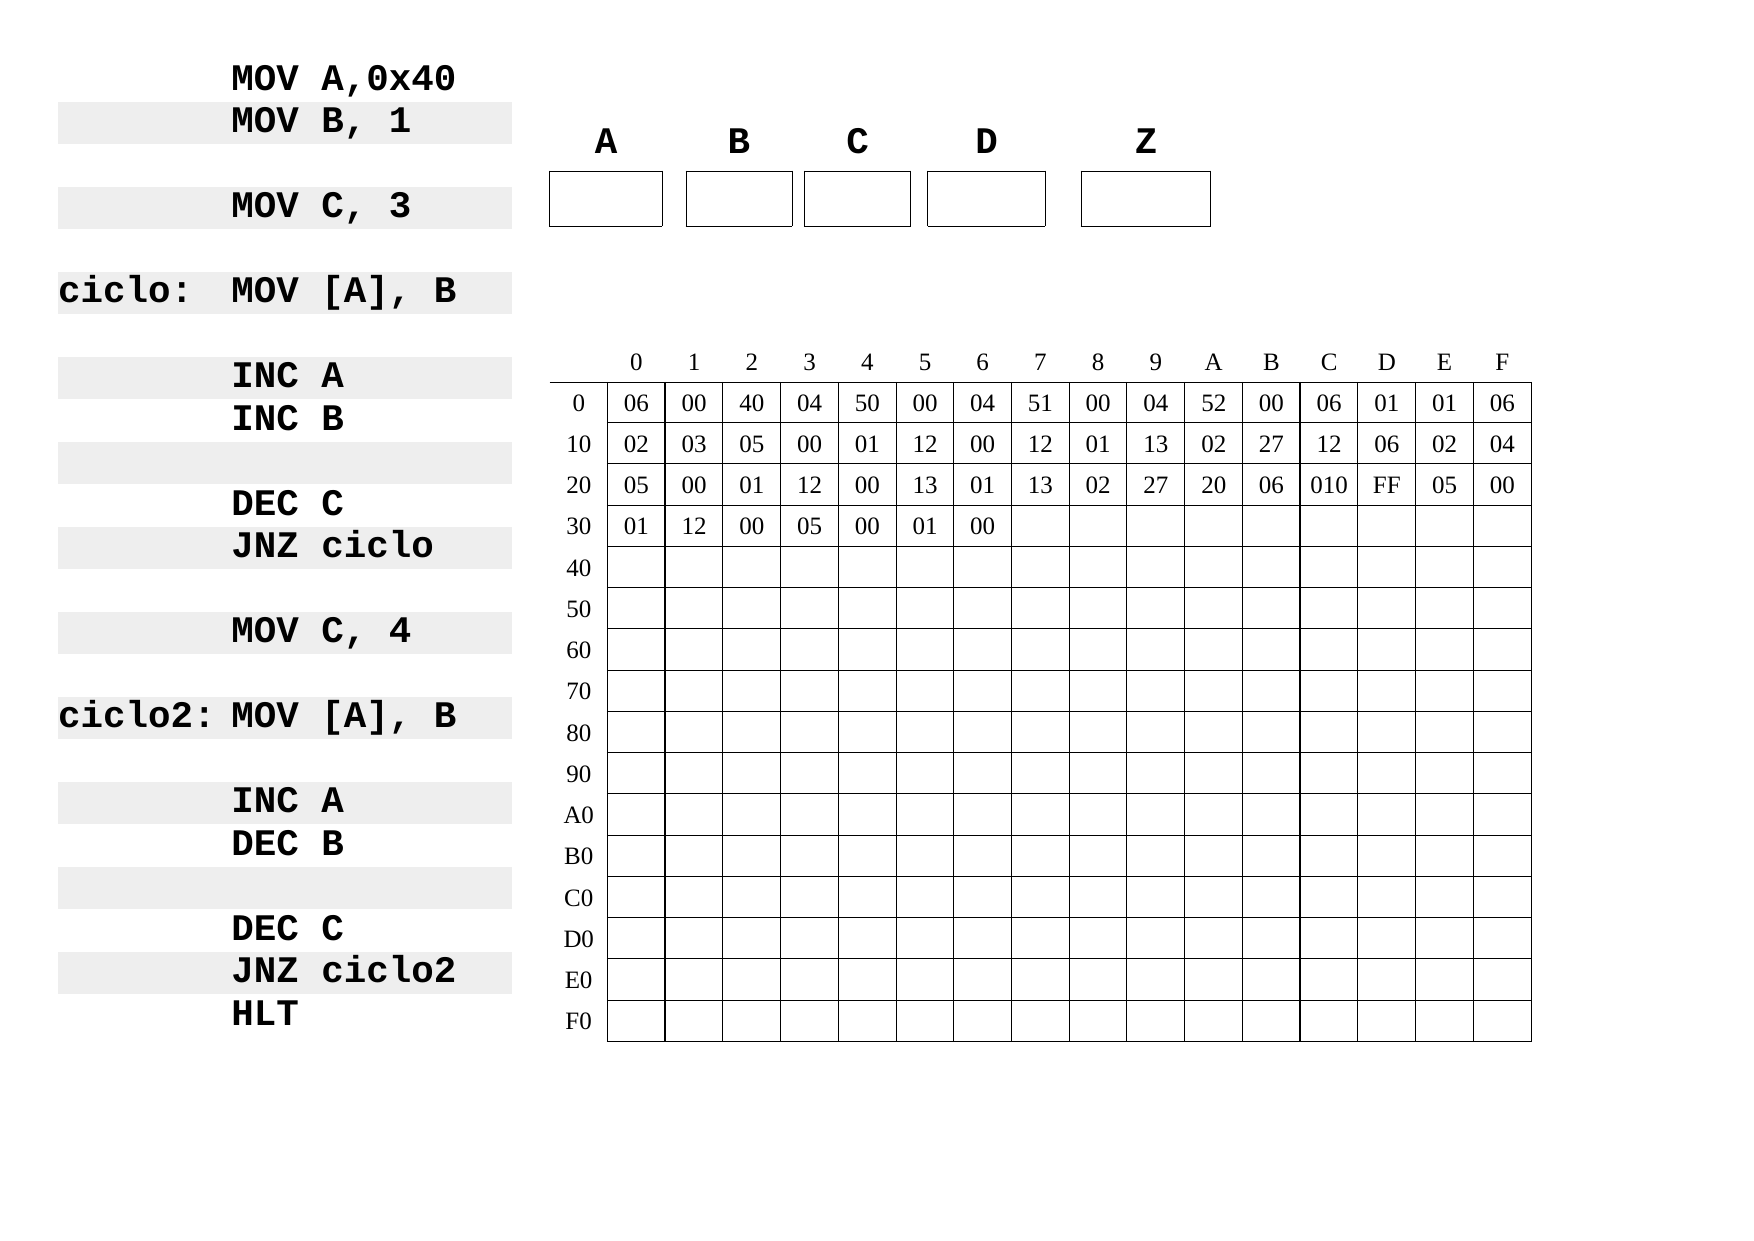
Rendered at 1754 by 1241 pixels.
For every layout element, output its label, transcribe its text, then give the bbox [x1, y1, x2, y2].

table_header 7 [1011, 342, 1069, 382]
table_cell [839, 794, 896, 834]
table_cell 01 [608, 506, 664, 546]
table_cell [1474, 506, 1531, 546]
table_cell 06 [608, 383, 664, 422]
table_cell [608, 918, 664, 958]
table_cell 52 [1185, 383, 1242, 422]
table_cell 01 [897, 506, 953, 546]
table_cell [1474, 753, 1531, 793]
table_cell [1185, 794, 1242, 834]
table_cell [608, 712, 664, 752]
table_cell [805, 172, 910, 226]
table_cell [1358, 794, 1415, 834]
table_header [662, 117, 686, 171]
table_cell [608, 547, 664, 587]
table_cell [1416, 959, 1473, 999]
table_cell [1012, 671, 1069, 711]
table_cell [1301, 918, 1357, 958]
table_cell 70 [550, 670, 607, 711]
table_cell [1127, 794, 1184, 834]
table_cell [897, 629, 953, 669]
table_cell 04 [954, 383, 1011, 422]
table_cell [897, 588, 953, 628]
table_cell [1474, 629, 1531, 669]
table_cell [663, 171, 686, 226]
table_cell [954, 794, 1011, 834]
table_cell [839, 836, 896, 876]
table_header D [928, 117, 1045, 171]
table_cell 50 [839, 383, 896, 422]
table_cell 010 [1301, 464, 1357, 504]
table_cell [58, 569, 512, 612]
table_cell [1070, 794, 1126, 834]
table_cell 80 [550, 711, 607, 752]
table_cell [954, 588, 1011, 628]
table_cell [897, 959, 953, 999]
table_cell [839, 959, 896, 999]
table_cell [911, 171, 927, 226]
table_header 1 [665, 342, 723, 382]
table_cell [550, 172, 662, 226]
table_cell 12 [897, 423, 953, 463]
table_cell [1070, 671, 1126, 711]
table_cell [954, 547, 1011, 587]
table_cell 13 [1012, 464, 1069, 504]
table_cell [1243, 671, 1299, 711]
table_cell [1301, 753, 1357, 793]
table_cell [954, 671, 1011, 711]
table_cell [723, 671, 780, 711]
table_cell [1243, 836, 1299, 876]
table_cell [1243, 506, 1299, 546]
table_cell 10 [550, 422, 607, 463]
table_cell [781, 836, 838, 876]
table_cell 00 [1243, 383, 1299, 422]
table_cell [1243, 959, 1299, 999]
table_header E [1415, 342, 1473, 382]
table_cell [1185, 588, 1242, 628]
table_cell [1416, 794, 1473, 834]
table_cell [1358, 588, 1415, 628]
table_cell [1358, 712, 1415, 752]
table_cell 01 [839, 423, 896, 463]
table_cell [954, 959, 1011, 999]
table_cell [1070, 836, 1126, 876]
table_cell 12 [1301, 423, 1357, 463]
table_cell [1185, 712, 1242, 752]
table_cell 06 [1301, 383, 1357, 422]
table_cell 40 [723, 383, 780, 422]
table_cell [1185, 1001, 1242, 1041]
table_cell [1474, 712, 1531, 752]
table_cell [1127, 836, 1184, 876]
table_cell [1416, 753, 1473, 793]
table_cell [839, 1001, 896, 1041]
table_cell [1127, 671, 1184, 711]
table_cell [1070, 753, 1126, 793]
table_header C [804, 117, 911, 171]
table_cell [839, 588, 896, 628]
table_cell 02 [608, 423, 664, 463]
table_cell [1358, 671, 1415, 711]
table_cell [666, 959, 722, 999]
table_cell [781, 918, 838, 958]
table_cell [781, 629, 838, 669]
table_cell [723, 753, 780, 793]
table_cell [1301, 959, 1357, 999]
table_cell 00 [723, 506, 780, 546]
table_cell [839, 671, 896, 711]
table_cell [1301, 671, 1357, 711]
table_cell [608, 836, 664, 876]
table_cell [1358, 629, 1415, 669]
table_header 0 [607, 342, 665, 382]
table_cell [954, 712, 1011, 752]
table_cell 06 [1243, 464, 1299, 504]
table_cell [1070, 506, 1126, 546]
table_cell [1243, 794, 1299, 834]
table_header D [1358, 342, 1415, 382]
table_cell [1082, 172, 1210, 226]
table_header A [1185, 342, 1242, 382]
table_cell [608, 794, 664, 834]
table_cell [723, 588, 780, 628]
table_cell [897, 547, 953, 587]
table_cell [1185, 506, 1242, 546]
table_cell [1070, 547, 1126, 587]
table_cell 05 [781, 506, 838, 546]
table_cell [723, 836, 780, 876]
table_cell 27 [1127, 464, 1184, 504]
table_cell [781, 588, 838, 628]
table_cell [1301, 836, 1357, 876]
table_cell 05 [608, 464, 664, 504]
table_cell [839, 629, 896, 669]
table_cell [723, 1001, 780, 1041]
table_cell [1416, 629, 1473, 669]
table_cell [1243, 918, 1299, 958]
table_cell [608, 753, 664, 793]
table_cell [723, 547, 780, 587]
table_cell [1416, 877, 1473, 917]
table_header [1045, 117, 1064, 171]
table_cell [1070, 588, 1126, 628]
table_cell [1358, 836, 1415, 876]
table_cell [1185, 547, 1242, 587]
table_cell [1185, 671, 1242, 711]
table_cell [1185, 629, 1242, 669]
table_cell [723, 959, 780, 999]
table_cell [1474, 588, 1531, 628]
table_cell [781, 753, 838, 793]
table_cell 00 [839, 464, 896, 504]
table_cell FF [1358, 464, 1415, 504]
table_cell 01 [1358, 383, 1415, 422]
table_cell [666, 918, 722, 958]
table_cell [1301, 877, 1357, 917]
table_cell [1416, 836, 1473, 876]
table_cell [1012, 753, 1069, 793]
table_cell 30 [550, 505, 607, 546]
table_cell [687, 172, 792, 226]
table_cell [1012, 506, 1069, 546]
table_cell [781, 794, 838, 834]
table_cell [954, 836, 1011, 876]
table_cell [1416, 506, 1473, 546]
table_cell [897, 1001, 953, 1041]
table_cell [954, 629, 1011, 669]
table_cell [839, 753, 896, 793]
table_cell [781, 547, 838, 587]
table_cell 01 [1416, 383, 1473, 422]
table_cell [1358, 959, 1415, 999]
table_cell A0 [550, 793, 607, 834]
table_header C [1300, 342, 1358, 382]
table_cell [1358, 918, 1415, 958]
table_cell [1012, 918, 1069, 958]
table_cell 51 [1012, 383, 1069, 422]
table_cell 01 [1070, 423, 1126, 463]
table_cell 05 [723, 423, 780, 463]
table_cell [897, 753, 953, 793]
table_cell [1416, 671, 1473, 711]
table_cell [1185, 877, 1242, 917]
table_header 8 [1069, 342, 1127, 382]
table_header A [550, 117, 662, 171]
table_header [550, 342, 607, 382]
table_cell [1127, 629, 1184, 669]
table_cell [1243, 712, 1299, 752]
table_header 6 [954, 342, 1011, 382]
table_cell [666, 1001, 722, 1041]
table_cell [954, 1001, 1011, 1041]
table_cell [1243, 547, 1299, 587]
table_cell [954, 918, 1011, 958]
table_cell [608, 629, 664, 669]
table_cell [793, 171, 804, 226]
table_cell 12 [781, 464, 838, 504]
table_cell 06 [1358, 423, 1415, 463]
table_cell [723, 794, 780, 834]
table_cell [1070, 877, 1126, 917]
table_cell [1012, 959, 1069, 999]
table_cell 0 [550, 383, 607, 422]
table_cell [666, 712, 722, 752]
table_cell [897, 836, 953, 876]
table_cell 13 [897, 464, 953, 504]
table_cell [1070, 712, 1126, 752]
table_cell [608, 1001, 664, 1041]
table_cell 00 [1474, 464, 1531, 504]
table_cell F0 [550, 1000, 607, 1041]
table_cell [1358, 547, 1415, 587]
table_header 2 [723, 342, 780, 382]
table_cell [666, 547, 722, 587]
table_cell [723, 712, 780, 752]
table_header 9 [1127, 342, 1184, 382]
table_cell [608, 671, 664, 711]
table_header F [1473, 342, 1531, 382]
table_cell [666, 671, 722, 711]
table_cell [897, 671, 953, 711]
table_cell [1301, 794, 1357, 834]
table_cell 03 [666, 423, 722, 463]
table_cell [666, 836, 722, 876]
table_cell [723, 877, 780, 917]
table_header 4 [838, 342, 896, 382]
table_cell [781, 877, 838, 917]
table_cell [1474, 671, 1531, 711]
table_cell 01 [723, 464, 780, 504]
table_cell [1474, 918, 1531, 958]
table_cell [1070, 629, 1126, 669]
table_cell [1301, 588, 1357, 628]
table_cell [1185, 753, 1242, 793]
table_cell 00 [781, 423, 838, 463]
table_cell [1127, 1001, 1184, 1041]
table_cell [897, 712, 953, 752]
table_cell [1243, 753, 1299, 793]
table_cell [897, 918, 953, 958]
table_cell [1474, 959, 1531, 999]
table_cell [1012, 1001, 1069, 1041]
table_cell [1012, 794, 1069, 834]
table_header [911, 117, 928, 171]
table_header B [686, 117, 792, 171]
table_cell [1301, 712, 1357, 752]
table_cell 02 [1185, 423, 1242, 463]
table_cell [1127, 588, 1184, 628]
table_cell [839, 877, 896, 917]
table_header 3 [780, 342, 838, 382]
table_cell [608, 877, 664, 917]
table_cell [1301, 506, 1357, 546]
table_cell D0 [550, 917, 607, 958]
table_cell [1064, 171, 1081, 226]
table_cell [1301, 1001, 1357, 1041]
table_cell [1416, 1001, 1473, 1041]
table_cell 12 [1012, 423, 1069, 463]
table_cell [666, 794, 722, 834]
table_cell [1474, 547, 1531, 587]
table_cell 27 [1243, 423, 1299, 463]
table_cell [897, 877, 953, 917]
table_cell B0 [550, 835, 607, 876]
table_cell [723, 629, 780, 669]
table_cell [1416, 712, 1473, 752]
table_cell [1127, 877, 1184, 917]
table_cell [1185, 918, 1242, 958]
table_cell 02 [1416, 423, 1473, 463]
table_cell [1301, 629, 1357, 669]
table_cell [1301, 547, 1357, 587]
table_header Z [1081, 117, 1211, 171]
table_cell 00 [954, 506, 1011, 546]
table_cell 00 [666, 383, 722, 422]
table_cell [897, 794, 953, 834]
table_cell [1012, 712, 1069, 752]
table_cell [781, 1001, 838, 1041]
table_cell [666, 629, 722, 669]
table_cell 05 [1416, 464, 1473, 504]
table_cell [608, 959, 664, 999]
table_cell 00 [897, 383, 953, 422]
table_cell [1243, 588, 1299, 628]
table_header [792, 117, 804, 171]
table_cell [1127, 712, 1184, 752]
table_cell 00 [1070, 383, 1126, 422]
table_cell 20 [550, 463, 607, 504]
table_cell [1243, 629, 1299, 669]
table_cell [1012, 547, 1069, 587]
table_cell 12 [666, 506, 722, 546]
table_cell 04 [1127, 383, 1184, 422]
table_cell 04 [1474, 423, 1531, 463]
table_cell 13 [1127, 423, 1184, 463]
table_cell [1243, 877, 1299, 917]
table_cell [839, 547, 896, 587]
table_cell [1416, 588, 1473, 628]
table_cell [1012, 588, 1069, 628]
table_cell [666, 588, 722, 628]
table_cell 00 [954, 423, 1011, 463]
table_cell [1358, 1001, 1415, 1041]
table_cell [781, 712, 838, 752]
table_cell 90 [550, 752, 607, 793]
table_cell [1358, 506, 1415, 546]
table_cell [1358, 877, 1415, 917]
table_cell [723, 918, 780, 958]
table_cell [1070, 959, 1126, 999]
table_cell [954, 753, 1011, 793]
table_cell [1474, 794, 1531, 834]
table_cell [1012, 629, 1069, 669]
table_cell [1243, 1001, 1299, 1041]
table_cell [1185, 836, 1242, 876]
table_cell [666, 877, 722, 917]
table_cell [781, 959, 838, 999]
table_cell [1416, 547, 1473, 587]
table_cell [781, 671, 838, 711]
table_cell [608, 588, 664, 628]
table_cell [1185, 959, 1242, 999]
table_cell [1127, 506, 1184, 546]
table_cell 40 [550, 546, 607, 587]
table_cell [1127, 959, 1184, 999]
table_cell [1474, 1001, 1531, 1041]
table_cell [1474, 877, 1531, 917]
table_cell 01 [954, 464, 1011, 504]
table_cell [1012, 877, 1069, 917]
table_cell 00 [839, 506, 896, 546]
table_cell [1127, 753, 1184, 793]
table_cell 20 [1185, 464, 1242, 504]
table_cell [1012, 836, 1069, 876]
table_cell [1070, 1001, 1126, 1041]
table_header B [1242, 342, 1300, 382]
table_cell C0 [550, 876, 607, 917]
table_cell [1474, 836, 1531, 876]
table_cell 00 [666, 464, 722, 504]
table_cell 02 [1070, 464, 1126, 504]
table_cell [1127, 918, 1184, 958]
table_cell 50 [550, 587, 607, 628]
table_cell [1358, 753, 1415, 793]
table_cell [1070, 918, 1126, 958]
table_header 5 [896, 342, 954, 382]
table_cell 04 [781, 383, 838, 422]
table_cell [839, 712, 896, 752]
table_cell E0 [550, 958, 607, 999]
table_cell 60 [550, 628, 607, 669]
table_cell [1127, 547, 1184, 587]
table_cell [839, 918, 896, 958]
table_cell [928, 172, 1045, 226]
table_cell [954, 877, 1011, 917]
table_cell [1416, 918, 1473, 958]
table_cell [1046, 171, 1064, 226]
table_cell 06 [1474, 383, 1531, 422]
table_cell [666, 753, 722, 793]
table_header [1064, 117, 1081, 171]
